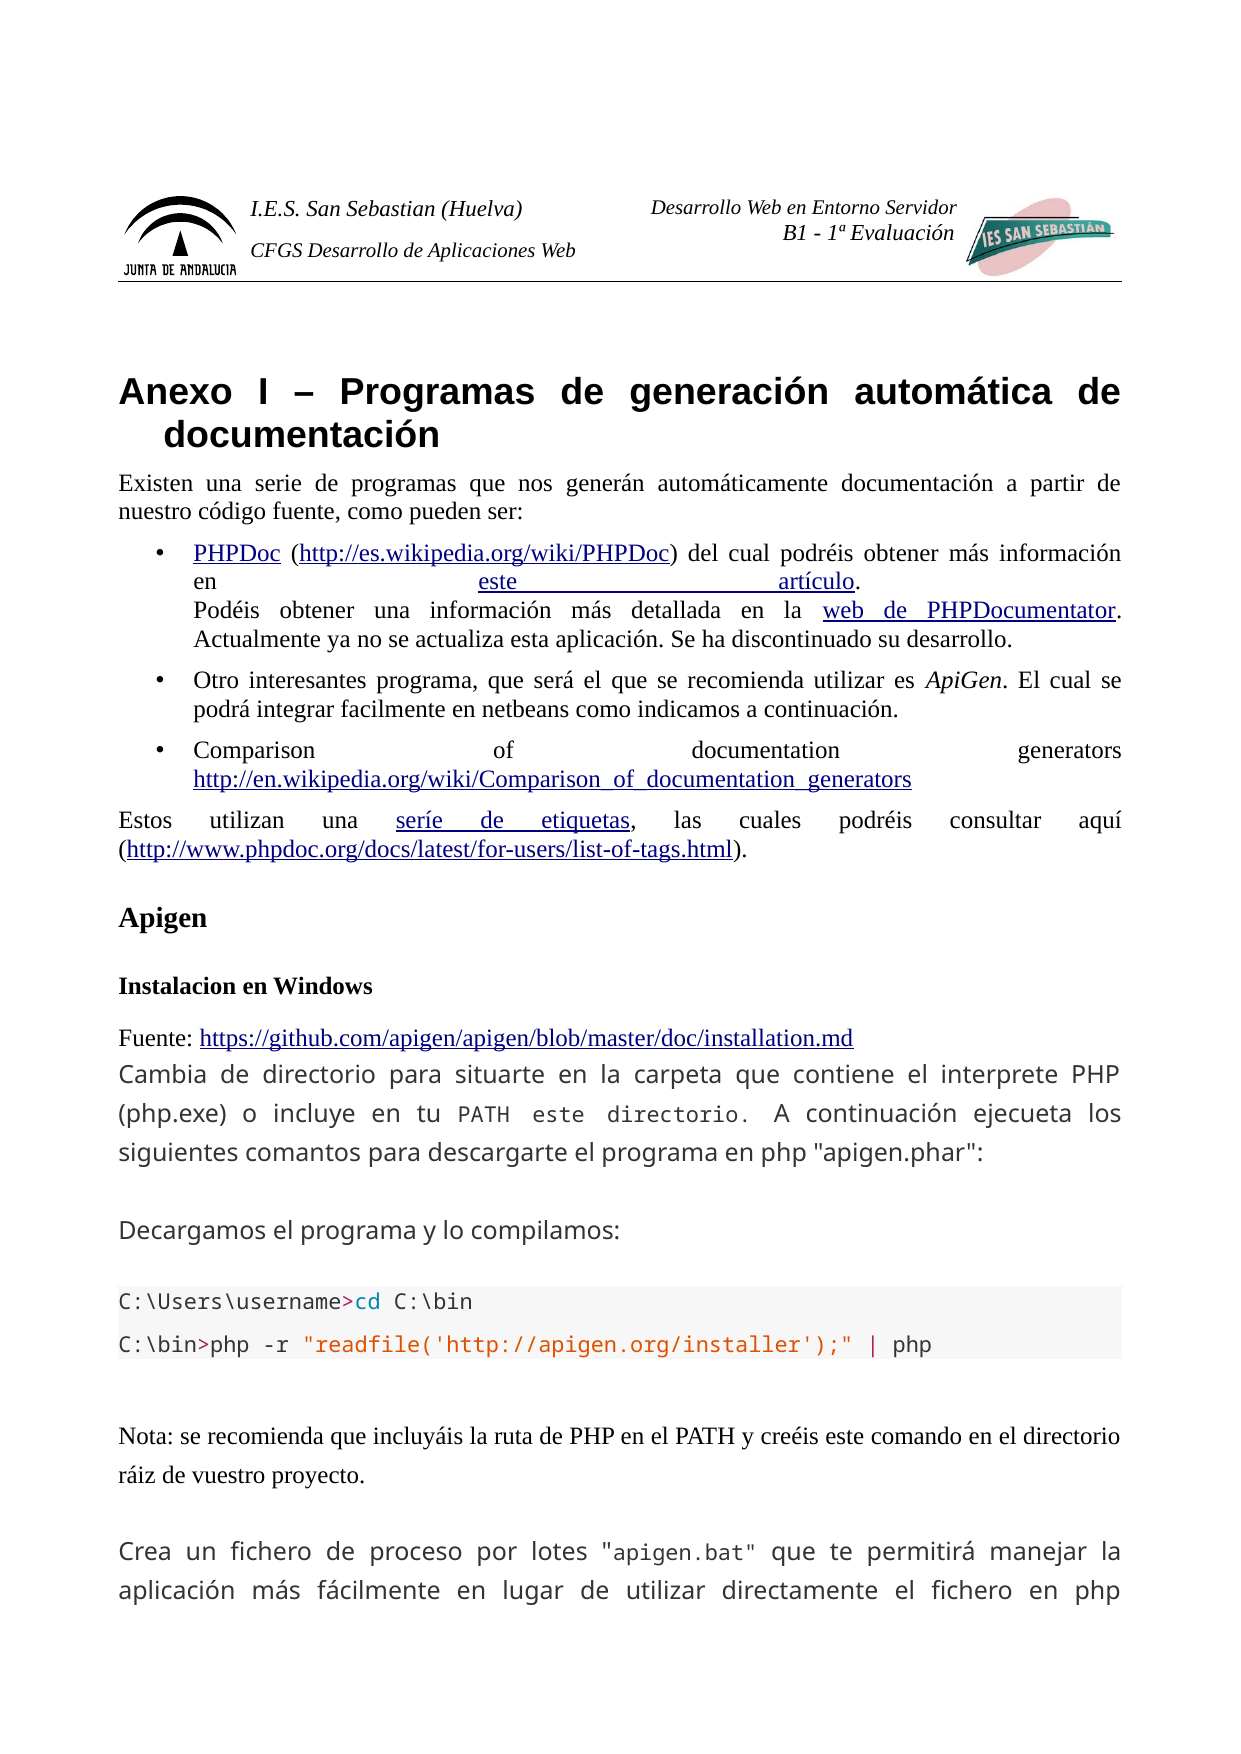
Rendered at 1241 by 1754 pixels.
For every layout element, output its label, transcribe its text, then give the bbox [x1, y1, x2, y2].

subtitle Apigen [118, 900, 1122, 934]
list Comparison of documentation generators http://en.wikipedia.org/wiki/Comparison_of_documentation_generators [156, 735, 1122, 793]
text C:\bin>php -r "readfile('http://apigen.org/installer');" | php [118, 1329, 1122, 1359]
list PHPDoc (http://es.wikipedia.org/wiki/PHPDoc) del cual podréis obtener más información en este artículo. Podéis obtener una información más detallada en la web de PHPDocumentator. Actualmente ya no se actualiza esta aplicación. Se ha discontinuado su desarrollo. [156, 538, 1122, 653]
picture [963, 195, 1117, 277]
list Otro interesantes programa, que será el que se recomienda utilizar es ApiGen. El cual se podrá integrar facilmente en netbeans como indicamos a continuación. [156, 665, 1122, 723]
text Fuente: https://github.com/apigen/apigen/blob/master/doc/installation.md [118, 1012, 1122, 1051]
text Estos utilizan una seríe de etiquetas, las cuales podréis consultar aquí (http://www.phpdoc.org/docs/latest/for-users/list-of-tags.html). [118, 805, 1122, 863]
text Existen una serie de programas que nos generán automáticamente documentación a partir de nuestro código fuente, como pueden ser: [118, 468, 1122, 525]
subtitle Anexo I – Programas de generación automática de documentación [118, 369, 1122, 455]
text Crea un fichero de proceso por lotes "apigen.bat" que te permitirá manejar la aplicación más fácilmente en lugar de utilizar directamente el fichero en php [118, 1528, 1122, 1606]
text Decargamos el programa y lo compilamos: [118, 1208, 1122, 1247]
text C:\Users\username>cd C:\bin [118, 1286, 1122, 1316]
text Nota: se recomienda que incluyáis la ruta de PHP en el PATH y creéis este comando en el directorio ráiz de vuestro proyecto. [118, 1411, 1122, 1489]
subtitle Instalacion en Windows [118, 971, 1122, 1000]
text Cambia de directorio para situarte en la carpeta que contiene el interprete PHP (php.exe) o incluye en tu PATH este directorio. A continuación ejecueta los siguientes comantos para descargarte el programa en php "apigen.phar": [118, 1051, 1122, 1169]
